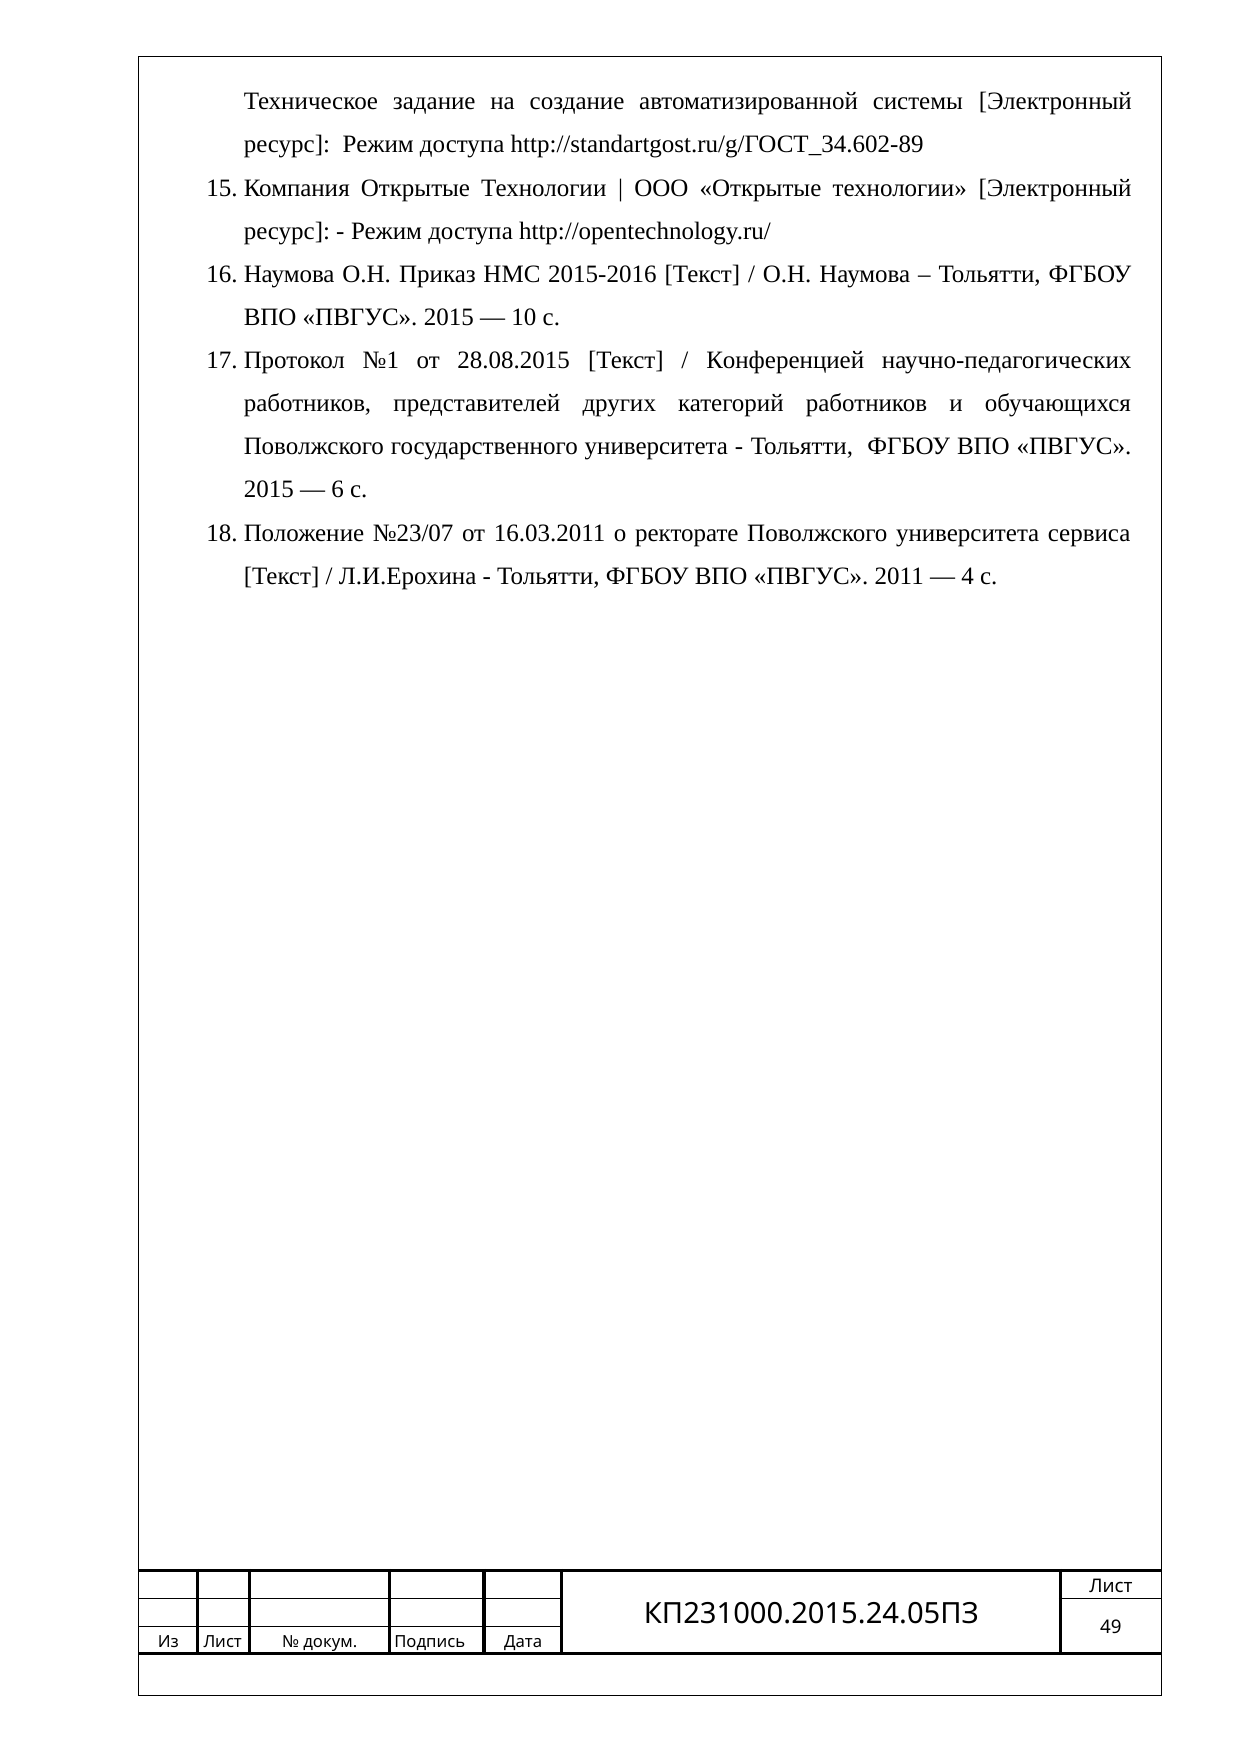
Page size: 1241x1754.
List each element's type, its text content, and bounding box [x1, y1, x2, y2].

list Компания Открытые Технологии | ООО «Открытые технологии» [Электронный ресурс]: - Режим доступа http://opentechnology.ru/ [206, 173, 1132, 244]
list Положение №23/07 от 16.03.2011 о ректорате Поволжского университета сервиса [Текст] / Л.И.Ерохина - Тольятти, ФГБОУ ВПО «ПВГУС». 2011 — 4 с. [206, 518, 1132, 589]
list Техническое задание на создание автоматизированной системы [Электронный ресурс]: Режим доступа http://standartgost.ru/g/ГОСТ_34.602-89 [206, 86, 1132, 158]
list Протокол №1 от 28.08.2015 [Текст] / Конференцией научно-педагогических работников, представителей других категорий работников и обучающихся Поволжского государственного университета - Тольятти, ФГБОУ ВПО «ПВГУС». 2015 — 6 с. [206, 345, 1132, 503]
list Наумова О.Н. Приказ НМС 2015-2016 [Текст] / О.Н. Наумова – Тольятти, ФГБОУ ВПО «ПВГУС». 2015 — 10 с. [206, 259, 1132, 331]
